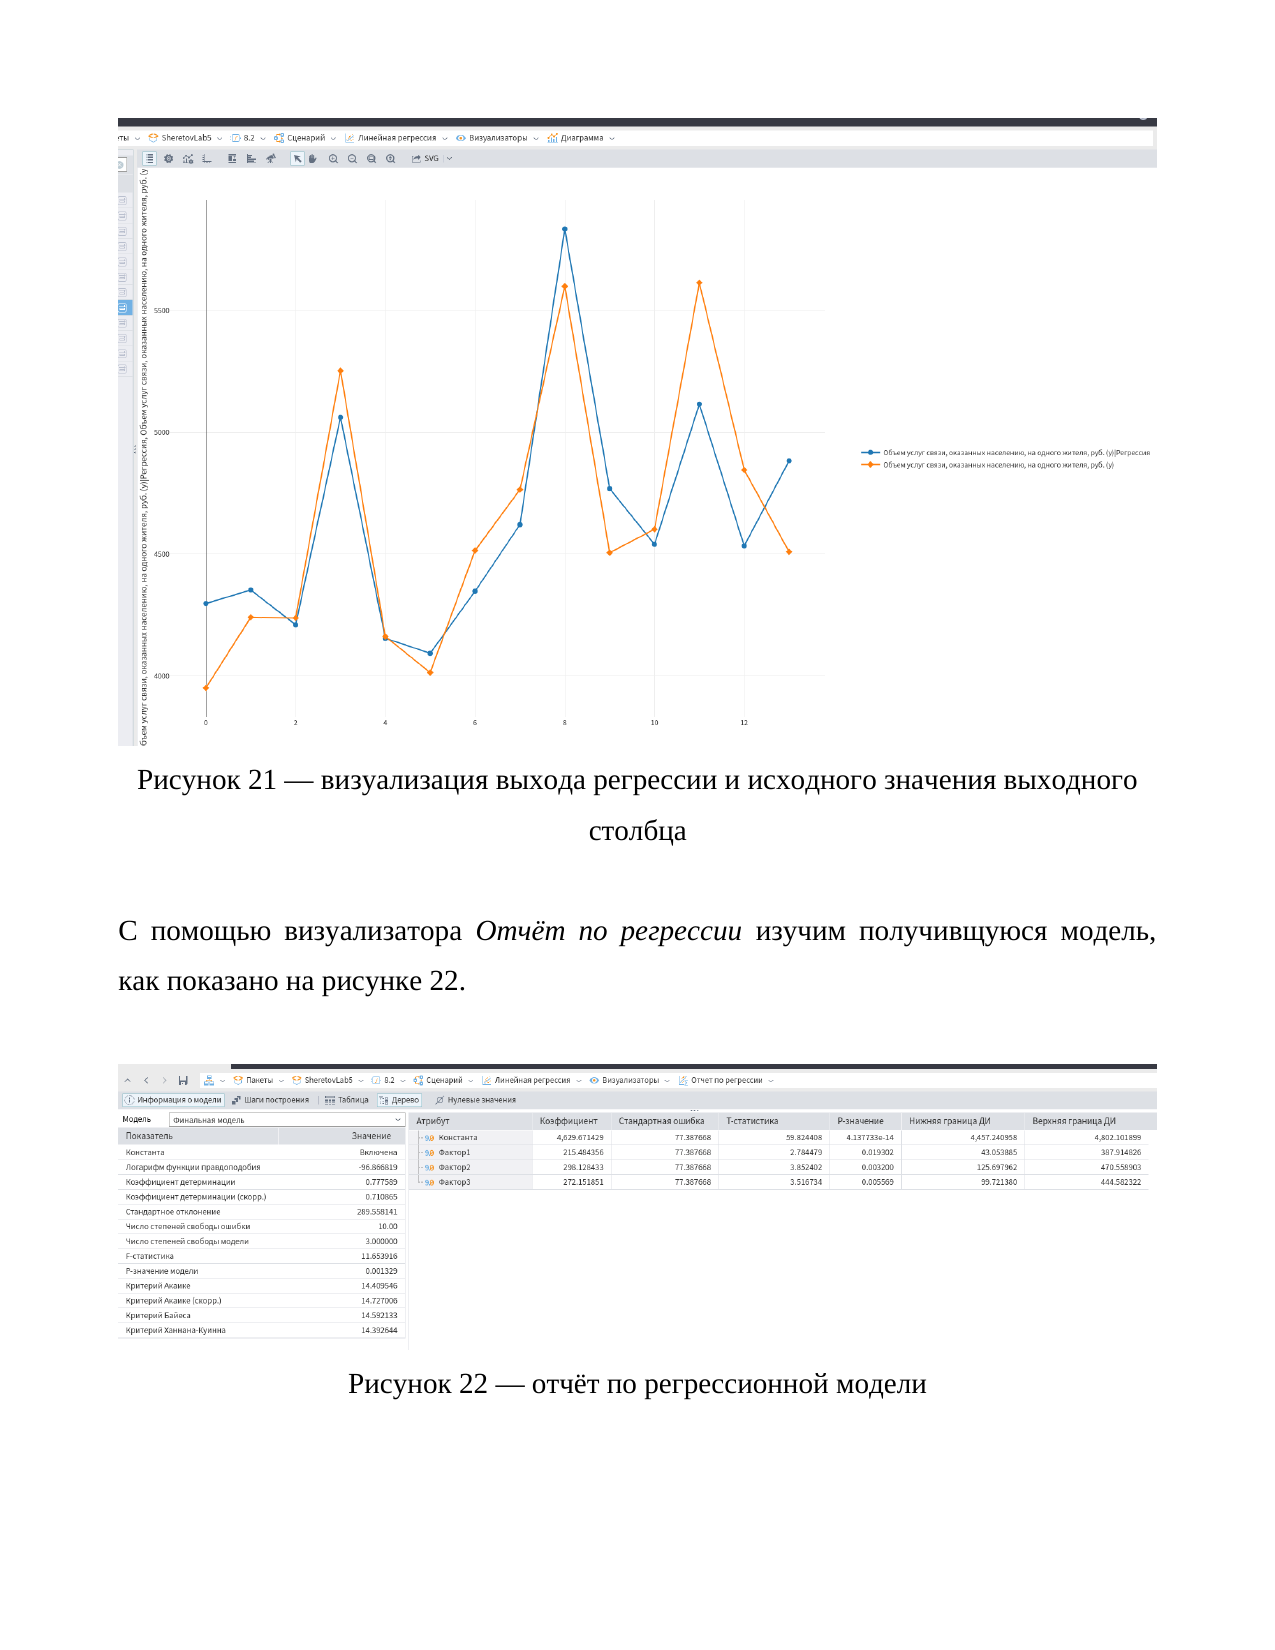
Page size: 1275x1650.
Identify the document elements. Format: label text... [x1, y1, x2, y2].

text Рисунок 22 — отчёт по регрессионной модели [118, 1350, 1157, 1400]
text С помощью визуализатора Отчёт по регрессии изучим получивщуюся модель, как показано на рисунке 22. [118, 913, 1157, 997]
text Рисунок 21 — визуализация выхода регрессии и исходного значения выходного столбца [118, 746, 1157, 846]
picture [118, 1064, 1157, 1350]
picture [118, 118, 1157, 746]
